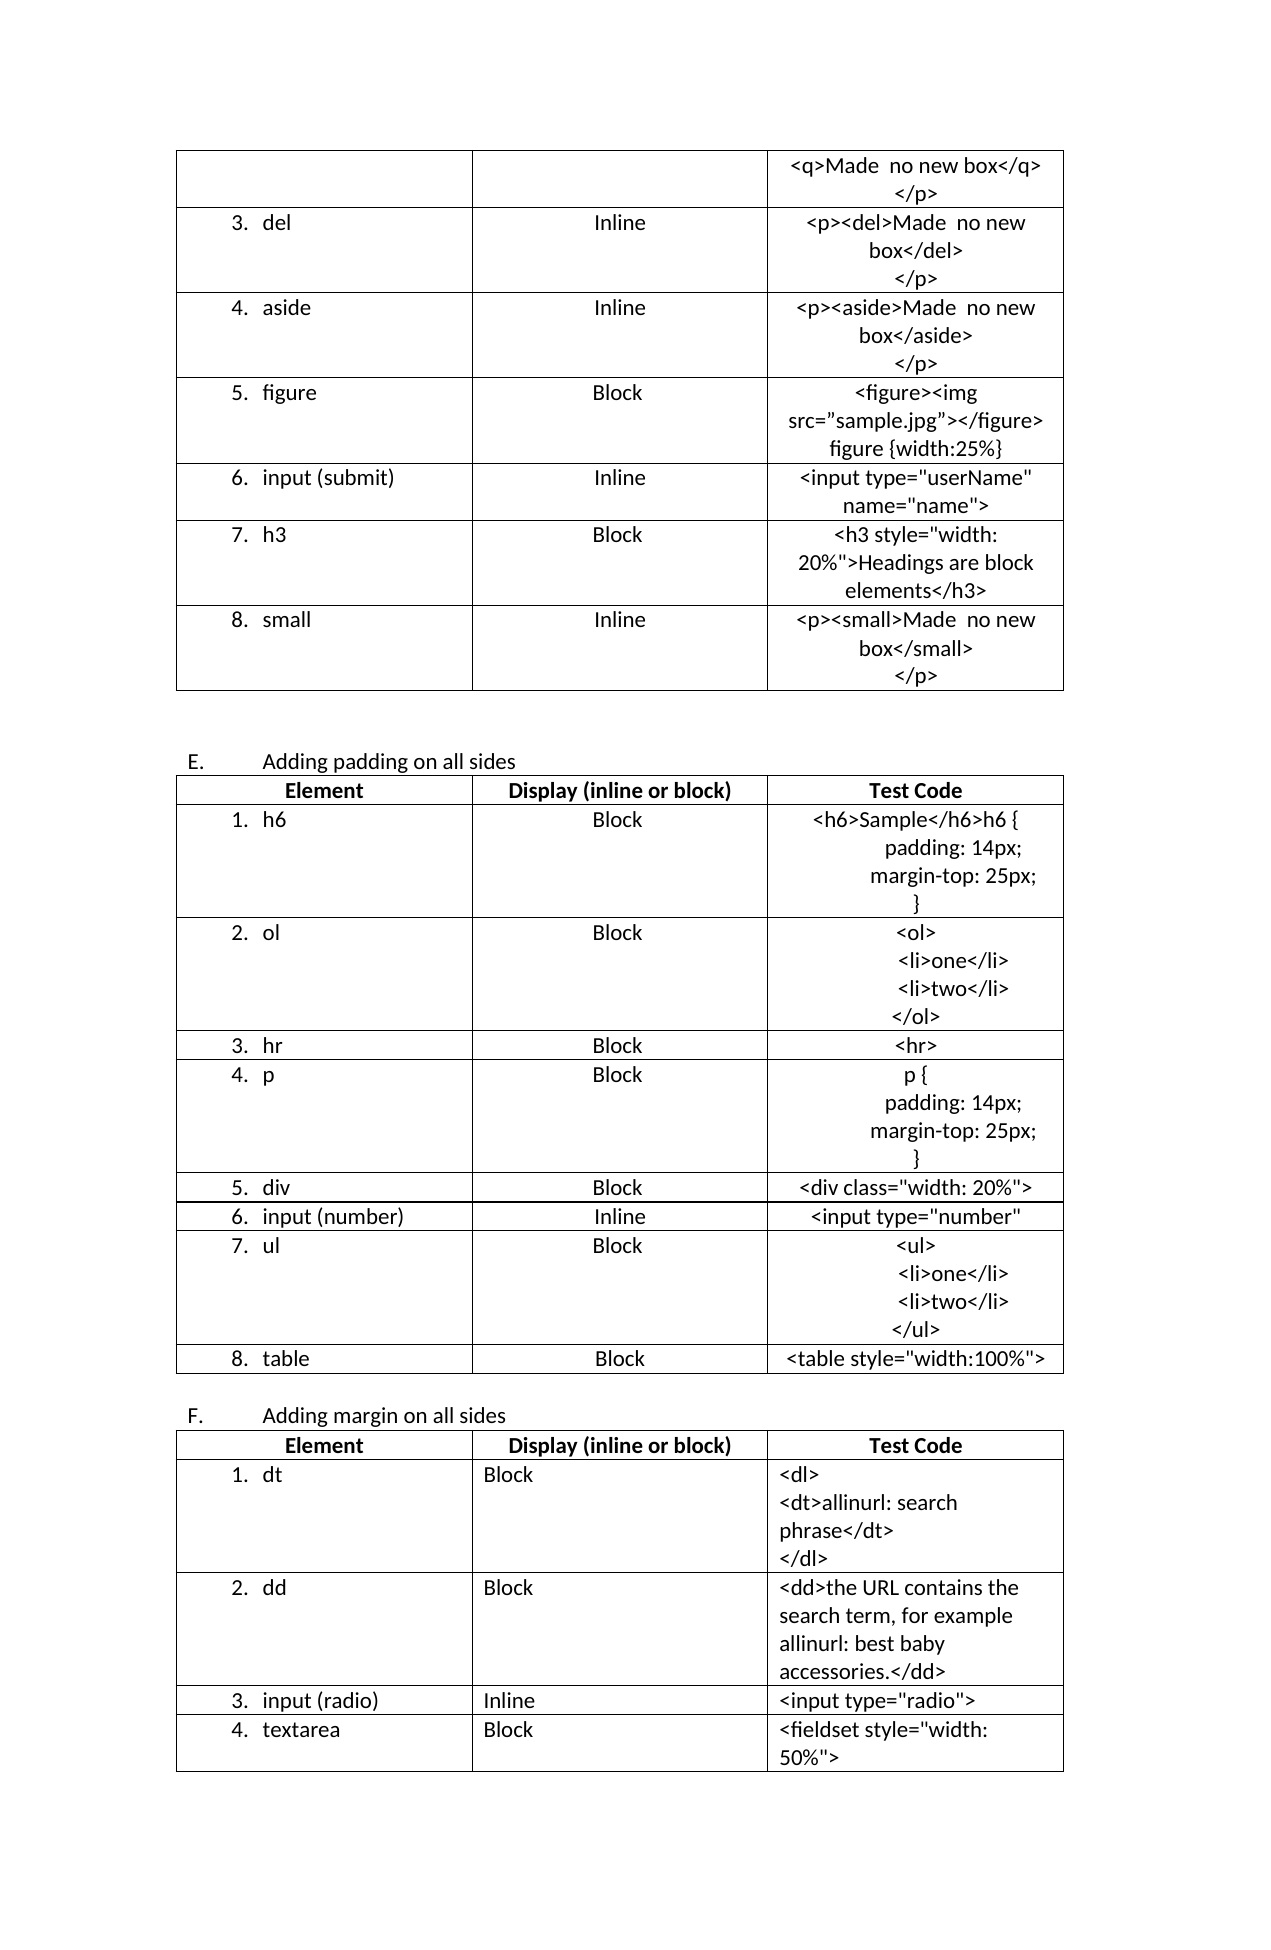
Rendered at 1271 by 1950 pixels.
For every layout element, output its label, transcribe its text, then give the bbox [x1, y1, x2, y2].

table_cell ol [177, 918, 472, 1030]
table_cell <p><del>Made no new box</del> </p> [768, 208, 779, 292]
table_cell Block [473, 378, 767, 462]
table_cell Inline [757, 1203, 767, 1230]
table_cell dd [177, 1573, 472, 1685]
table_cell <p><small>Made no new box</small> </p> [1053, 606, 1063, 690]
table_cell Block [473, 1345, 483, 1373]
table_cell table [461, 1345, 472, 1373]
table_cell input (number) [461, 1203, 472, 1230]
table_cell p [177, 1060, 472, 1172]
table_cell h6 [177, 805, 472, 917]
table_header Test Code [768, 776, 779, 804]
table_cell div [461, 1173, 472, 1201]
table_cell aside [177, 293, 472, 377]
table_cell Block [757, 1173, 767, 1201]
table_header Element [177, 776, 188, 804]
table_cell <hr> [768, 1031, 779, 1059]
table_cell <p><small>Made no new box</small> </p> [768, 606, 779, 690]
table_cell <hr> [1053, 1031, 1063, 1059]
table_cell p { padding: 14px; margin-top: 25px; } [768, 1060, 779, 1172]
table_cell <ol> <li>one</li> <li>two</li> </ol> [1053, 918, 1063, 1030]
list Adding padding on all sides [187, 747, 1083, 775]
table_cell <h6>Sample</h6>h6 { padding: 14px; margin-top: 25px; } [768, 805, 779, 917]
table_cell q [177, 151, 472, 207]
table_header Test Code [1053, 776, 1063, 804]
table_cell Inline [473, 606, 767, 690]
table_header Test Code [1053, 1431, 1063, 1459]
table_cell Block [473, 1060, 767, 1172]
table_cell dt [177, 1460, 472, 1572]
table_cell hr [461, 1031, 472, 1059]
table_cell figure [177, 378, 472, 462]
table_cell Block [473, 1573, 767, 1685]
table_cell <fieldset style="width: 50%"> [768, 1715, 779, 1771]
table_cell Block [757, 1345, 767, 1373]
table_cell <ul> <li>one</li> <li>two</li> </ul> [768, 1231, 1063, 1343]
table_cell Block [473, 918, 767, 1030]
table_cell input (radio) [461, 1686, 472, 1714]
table_cell Inline [473, 464, 767, 519]
table_cell Block [473, 1460, 767, 1572]
table_cell Block [473, 1173, 483, 1201]
table_cell Block [473, 805, 767, 917]
table_cell Inline [473, 1686, 483, 1714]
table_cell <h6>Sample</h6>h6 { padding: 14px; margin-top: 25px; } [1053, 805, 1063, 917]
table_cell <dl> <dt>allinurl: search phrase</dt> </dl> [1053, 1460, 1063, 1572]
table_cell Inline [473, 208, 767, 292]
table_cell Block [473, 1715, 767, 1771]
table_header Element [461, 776, 472, 804]
table_cell Block [473, 1031, 483, 1059]
table_cell Inline [473, 151, 767, 207]
table_cell Block [473, 521, 767, 604]
table_header Element [177, 1431, 188, 1459]
table_cell del [177, 208, 472, 292]
table_cell <p><aside>Made no new box</aside> </p> [1053, 293, 1063, 377]
table_cell ul [177, 1231, 472, 1343]
table_cell <ol> <li>one</li> <li>two</li> </ol> [768, 918, 779, 1030]
table_cell p { padding: 14px; margin-top: 25px; } [1053, 1060, 1063, 1172]
table_cell Inline [473, 293, 767, 377]
table_cell input (submit) [177, 464, 472, 519]
table_cell <p><del>Made no new box</del> </p> [1053, 208, 1063, 292]
list Adding margin on all sides [187, 1402, 1083, 1430]
table_header Element [461, 1431, 472, 1459]
table_cell <p><aside>Made no new box</aside> </p> [768, 293, 779, 377]
table_cell Inline [473, 1203, 483, 1230]
table_cell h3 [177, 521, 472, 604]
table_cell small [177, 606, 472, 690]
table_header Test Code [768, 1431, 779, 1459]
table_cell Inline [757, 1686, 767, 1714]
table_cell textarea [177, 1715, 472, 1771]
table_cell Block [757, 1031, 767, 1059]
table_cell Block [473, 1231, 767, 1343]
table_cell <dl> <dt>allinurl: search phrase</dt> </dl> [768, 1460, 779, 1572]
